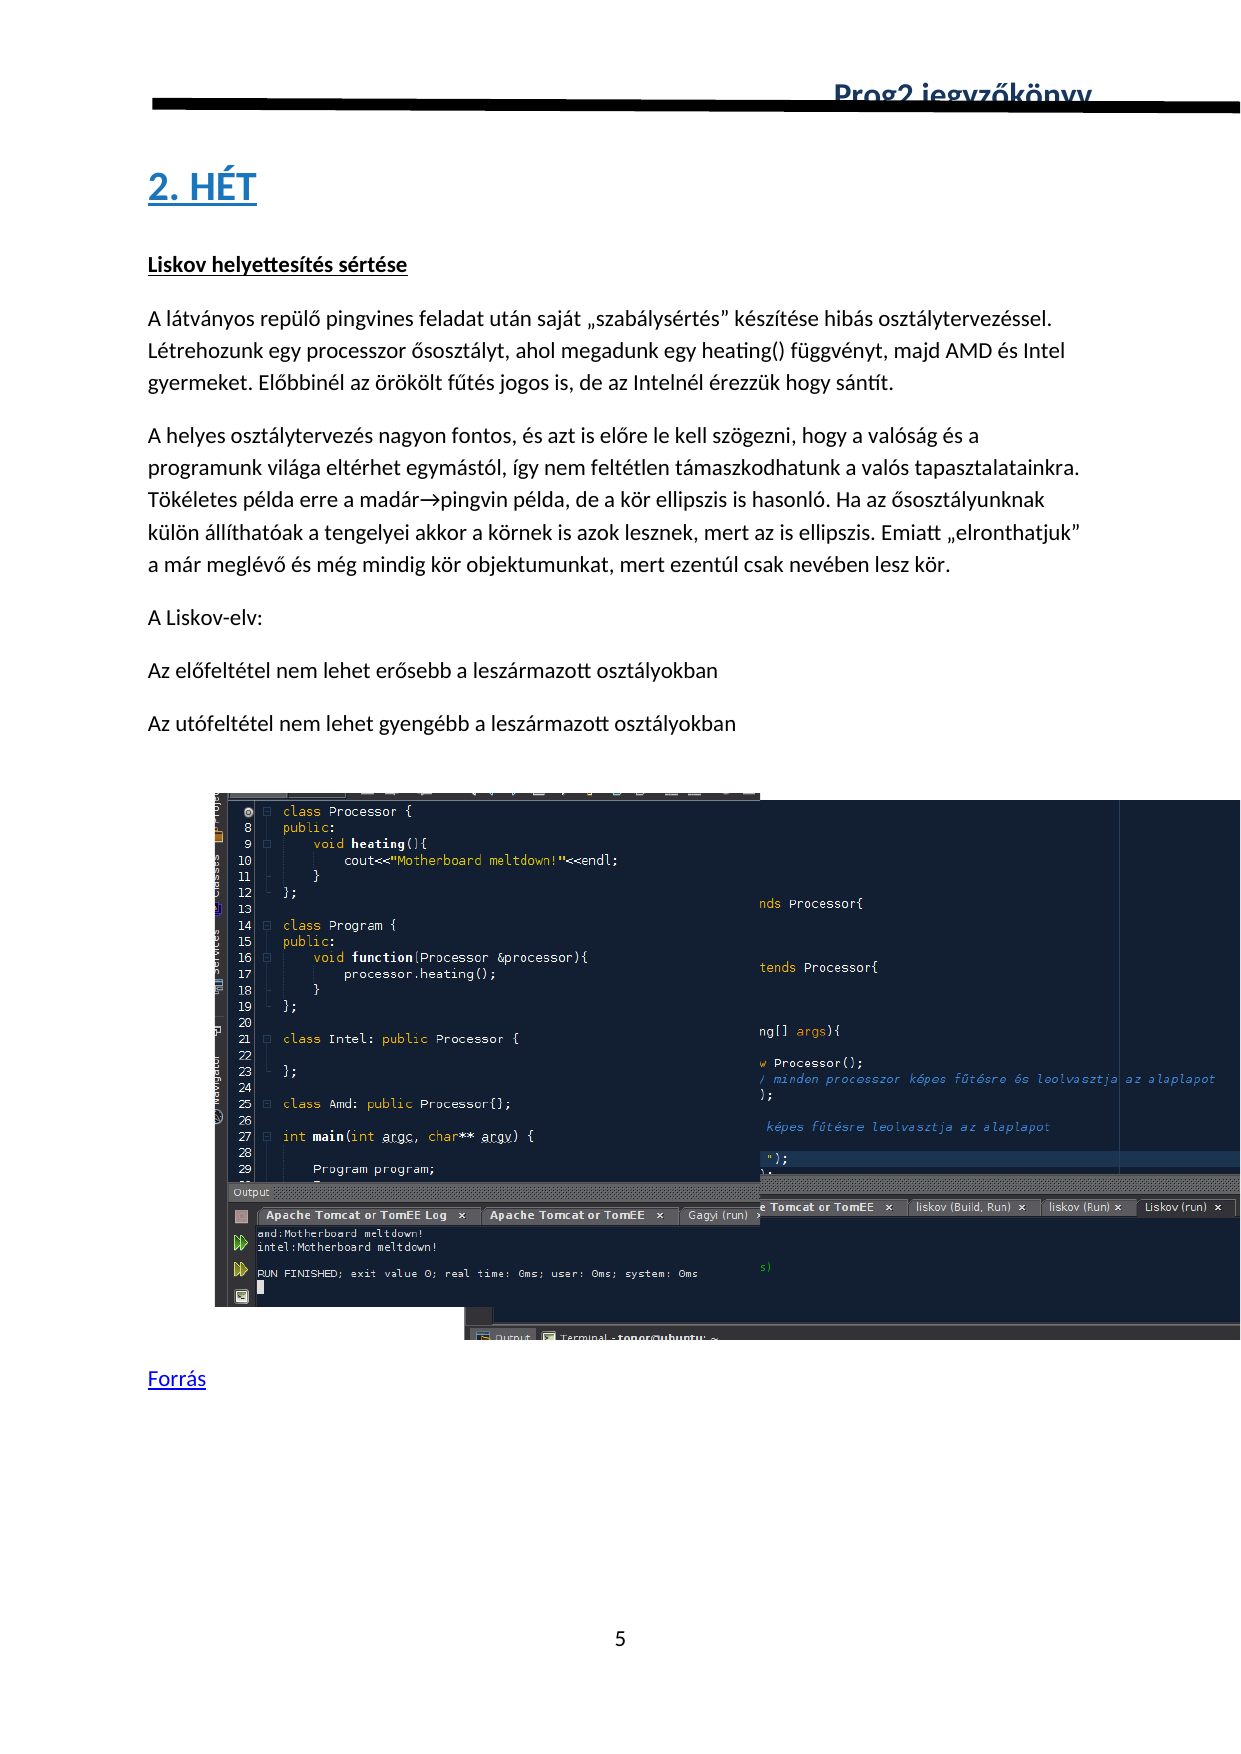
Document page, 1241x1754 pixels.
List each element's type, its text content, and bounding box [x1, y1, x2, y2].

text Liskov helyettesítés sértése [148, 251, 1093, 279]
text 2. HÉT [148, 159, 1093, 210]
text Forrás [148, 815, 1093, 1392]
picture [214, 793, 369, 1307]
text A Liskov-elv: [148, 603, 1093, 631]
text Az utófeltétel nem lehet gyengébb a leszármazott osztályokban [148, 709, 1093, 737]
picture [464, 800, 1241, 1340]
text Az előfeltétel nem lehet erősebb a leszármazott osztályokban [148, 656, 1093, 684]
text A látványos repülő pingvines feladat után saját „szabálysértés” készítése hibás osztálytervezéssel. Létrehozunk egy processzor ősosztályt, ahol megadunk egy heating() függvényt, majd AMD és Intel gyermeket. Előbbinél az örökölt fűtés jogos is, de az Intelnél érezzük hogy sántít. [148, 304, 1093, 396]
text A helyes osztálytervezés nagyon fontos, és azt is előre le kell szögezni, hogy a valóság és a programunk világa eltérhet egymástól, így nem feltétlen támaszkodhatunk a valós tapasztalatainkra. Tökéletes példa erre a madár→pingvin példa, de a kör ellipszis is hasonló. Ha az ősosztályunknak külön állíthatóak a tengelyei akkor a körnek is azok lesznek, mert az is ellipszis. Emiatt „elronthatjuk” a már meglévő és még mindig kör objektumunkat, mert ezentúl csak nevében lesz kör. [148, 421, 1093, 578]
